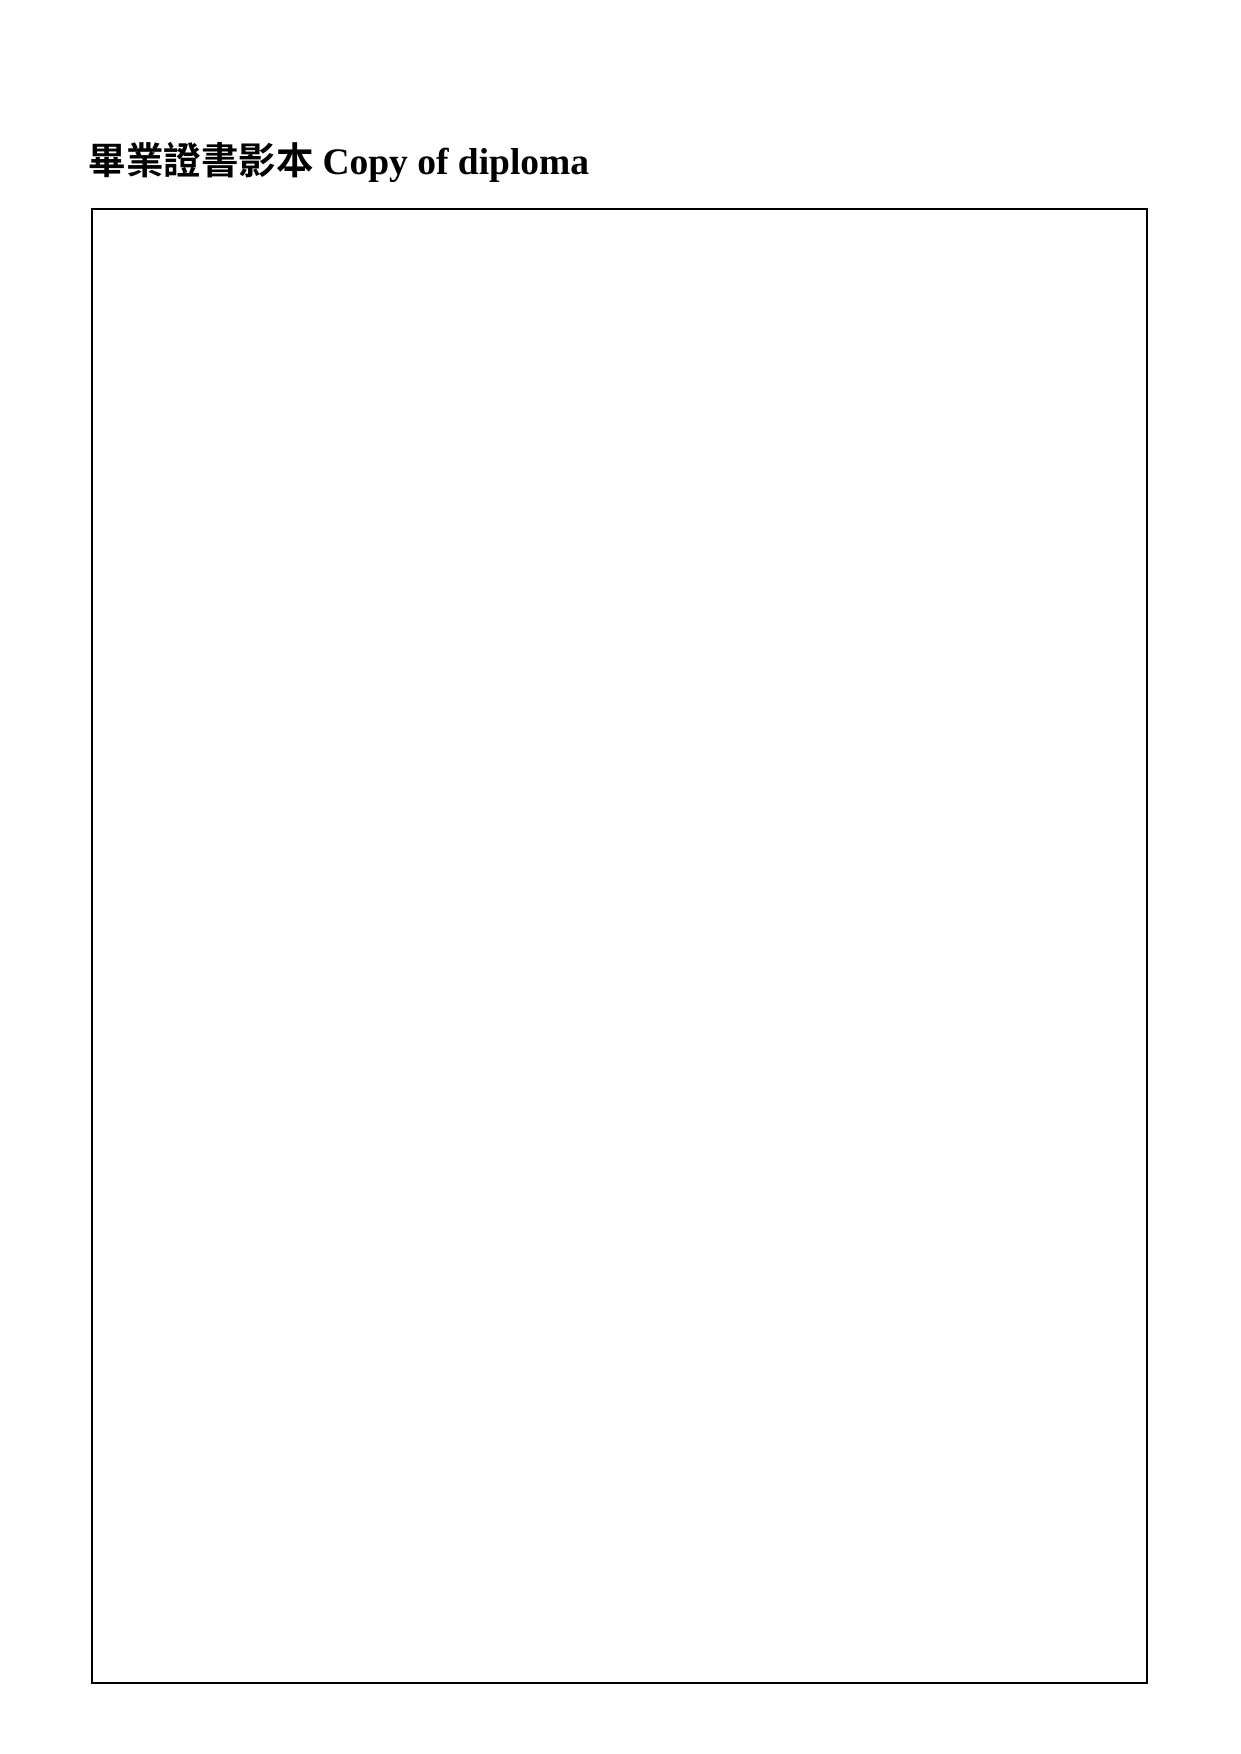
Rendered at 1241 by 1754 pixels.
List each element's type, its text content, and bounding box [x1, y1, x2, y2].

text 畢業證書影本 Copy of diploma [89, 121, 1152, 196]
